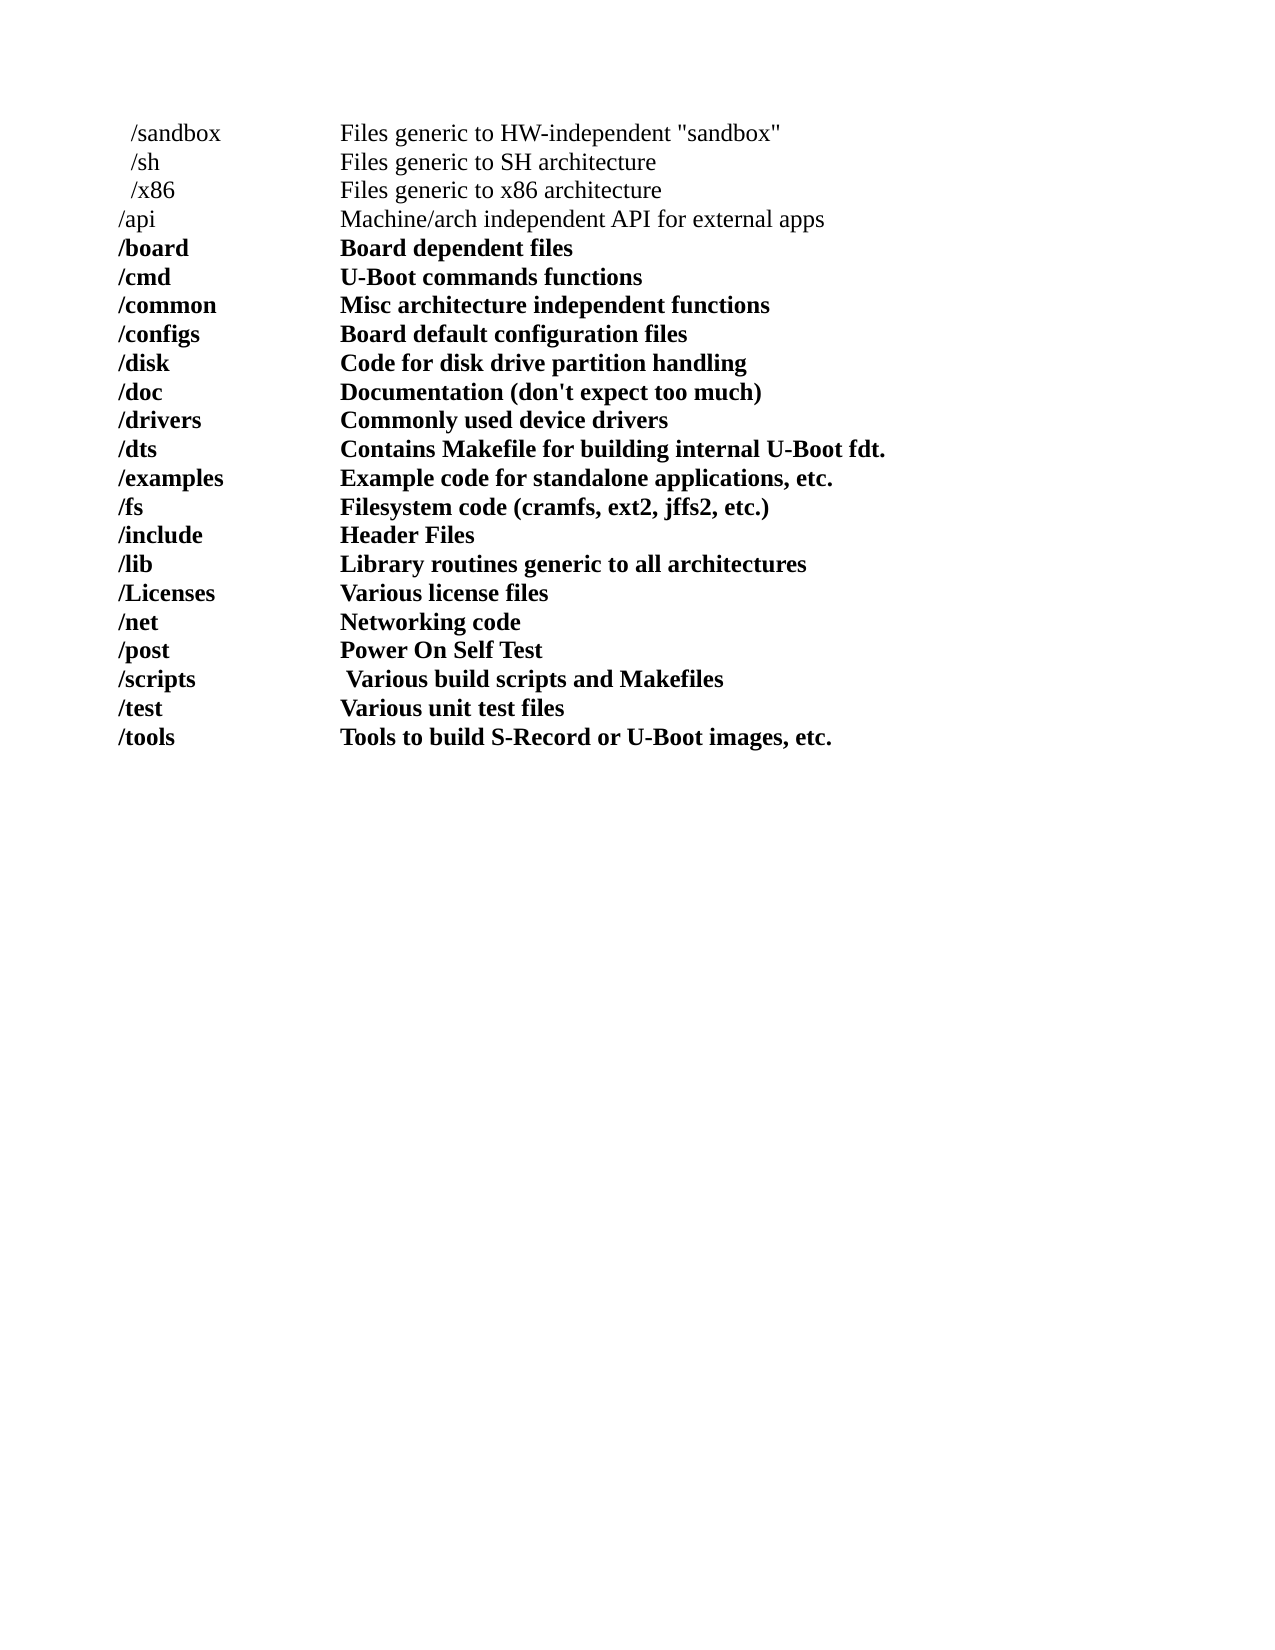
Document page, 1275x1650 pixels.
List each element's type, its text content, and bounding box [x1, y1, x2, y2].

text /lib Library routines generic to all architectures [118, 549, 1157, 578]
text /examples Example code for standalone applications, etc. [118, 463, 1157, 492]
text /Licenses Various license files [118, 578, 1157, 607]
text /board Board dependent files [118, 233, 1157, 262]
text /cmd U-Boot commands functions [118, 262, 1157, 291]
text /include Header Files [118, 521, 1157, 549]
text /net Networking code [118, 607, 1157, 636]
text /api Machine/arch independent API for external apps [118, 204, 1157, 233]
text /x86 Files generic to x86 architecture [118, 176, 1157, 204]
text /common Misc architecture independent functions [118, 291, 1157, 319]
text /dts Contains Makefile for building internal U-Boot fdt. [118, 434, 1157, 463]
text /sh Files generic to SH architecture [118, 147, 1157, 176]
text /scripts Various build scripts and Makefiles [118, 664, 1157, 693]
text /tools Tools to build S-Record or U-Boot images, etc. [118, 722, 1157, 751]
text /disk Code for disk drive partition handling [118, 348, 1157, 377]
text /post Power On Self Test [118, 636, 1157, 664]
text /fs Filesystem code (cramfs, ext2, jffs2, etc.) [118, 492, 1157, 521]
text /test Various unit test files [118, 693, 1157, 722]
text /sandbox Files generic to HW-independent "sandbox" [118, 118, 1157, 147]
text /doc Documentation (don't expect too much) [118, 377, 1157, 406]
text /configs Board default configuration files [118, 319, 1157, 348]
text /drivers Commonly used device drivers [118, 406, 1157, 434]
